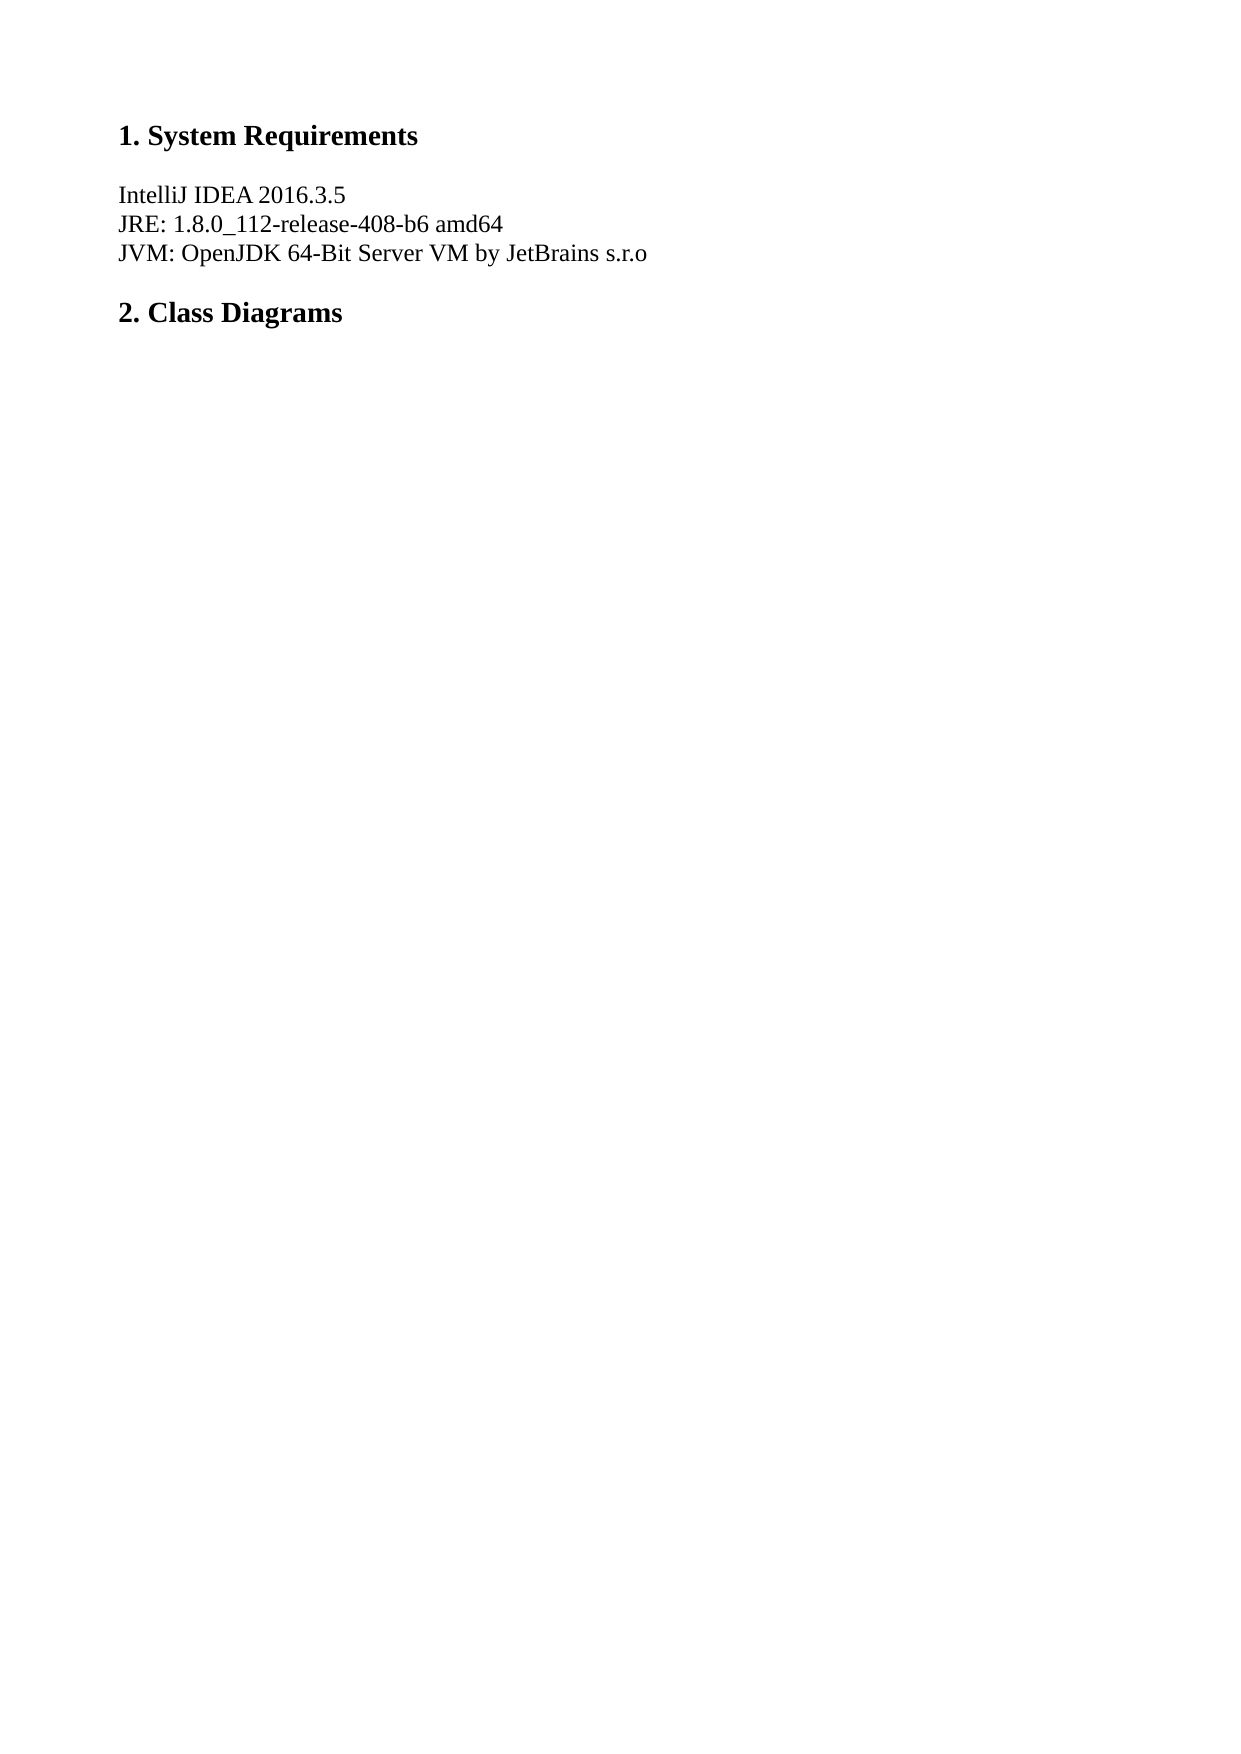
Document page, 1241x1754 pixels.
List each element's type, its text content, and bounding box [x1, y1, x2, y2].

text 1. System Requirements [118, 118, 1122, 152]
text IntelliJ IDEA 2016.3.5 [118, 180, 1122, 209]
text JRE: 1.8.0_112-release-408-b6 amd64 [118, 209, 1122, 238]
text JVM: OpenJDK 64-Bit Server VM by JetBrains s.r.o [118, 238, 1122, 267]
text 2. Class Diagrams [118, 295, 1122, 329]
